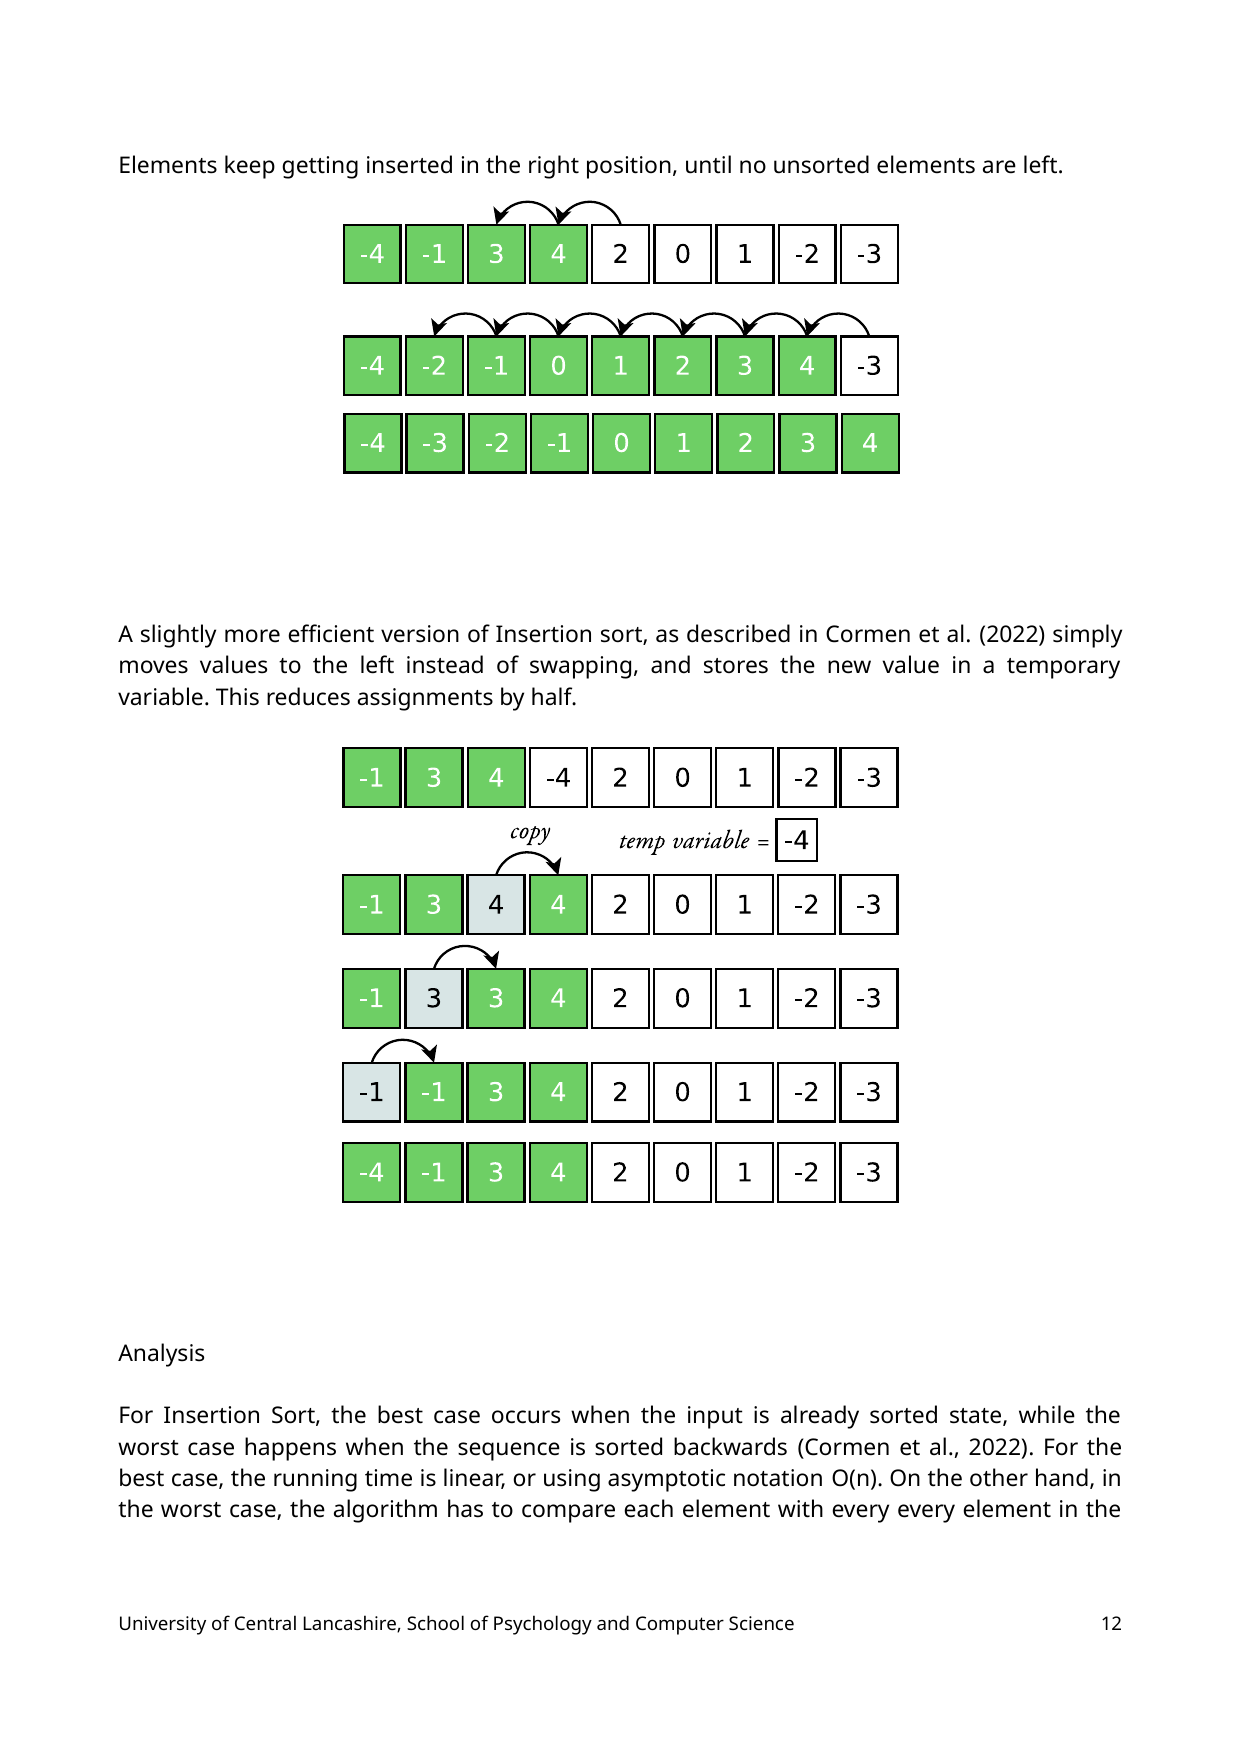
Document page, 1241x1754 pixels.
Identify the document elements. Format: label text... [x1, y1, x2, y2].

text Elements keep getting inserted in the right position, until no unsorted elements are left. [118, 149, 1122, 181]
text A slightly more efficient version of Insertion sort, as described in Cormen et al. (2022) simply moves values to the left instead of swapping, and stores the new value in a temporary variable. This reduces assignments by half. [118, 618, 1122, 712]
text For Insertion Sort, the best case occurs when the input is already sorted state, while the worst case happens when the sequence is sorted backwards (Cormen et al., 2022). For the best case, the running time is linear, or using asymptotic notation O(n). On the other hand, in the worst case, the algorithm has to compare each element with every every element in the [118, 1399, 1122, 1524]
text Analysis [118, 1337, 1122, 1368]
